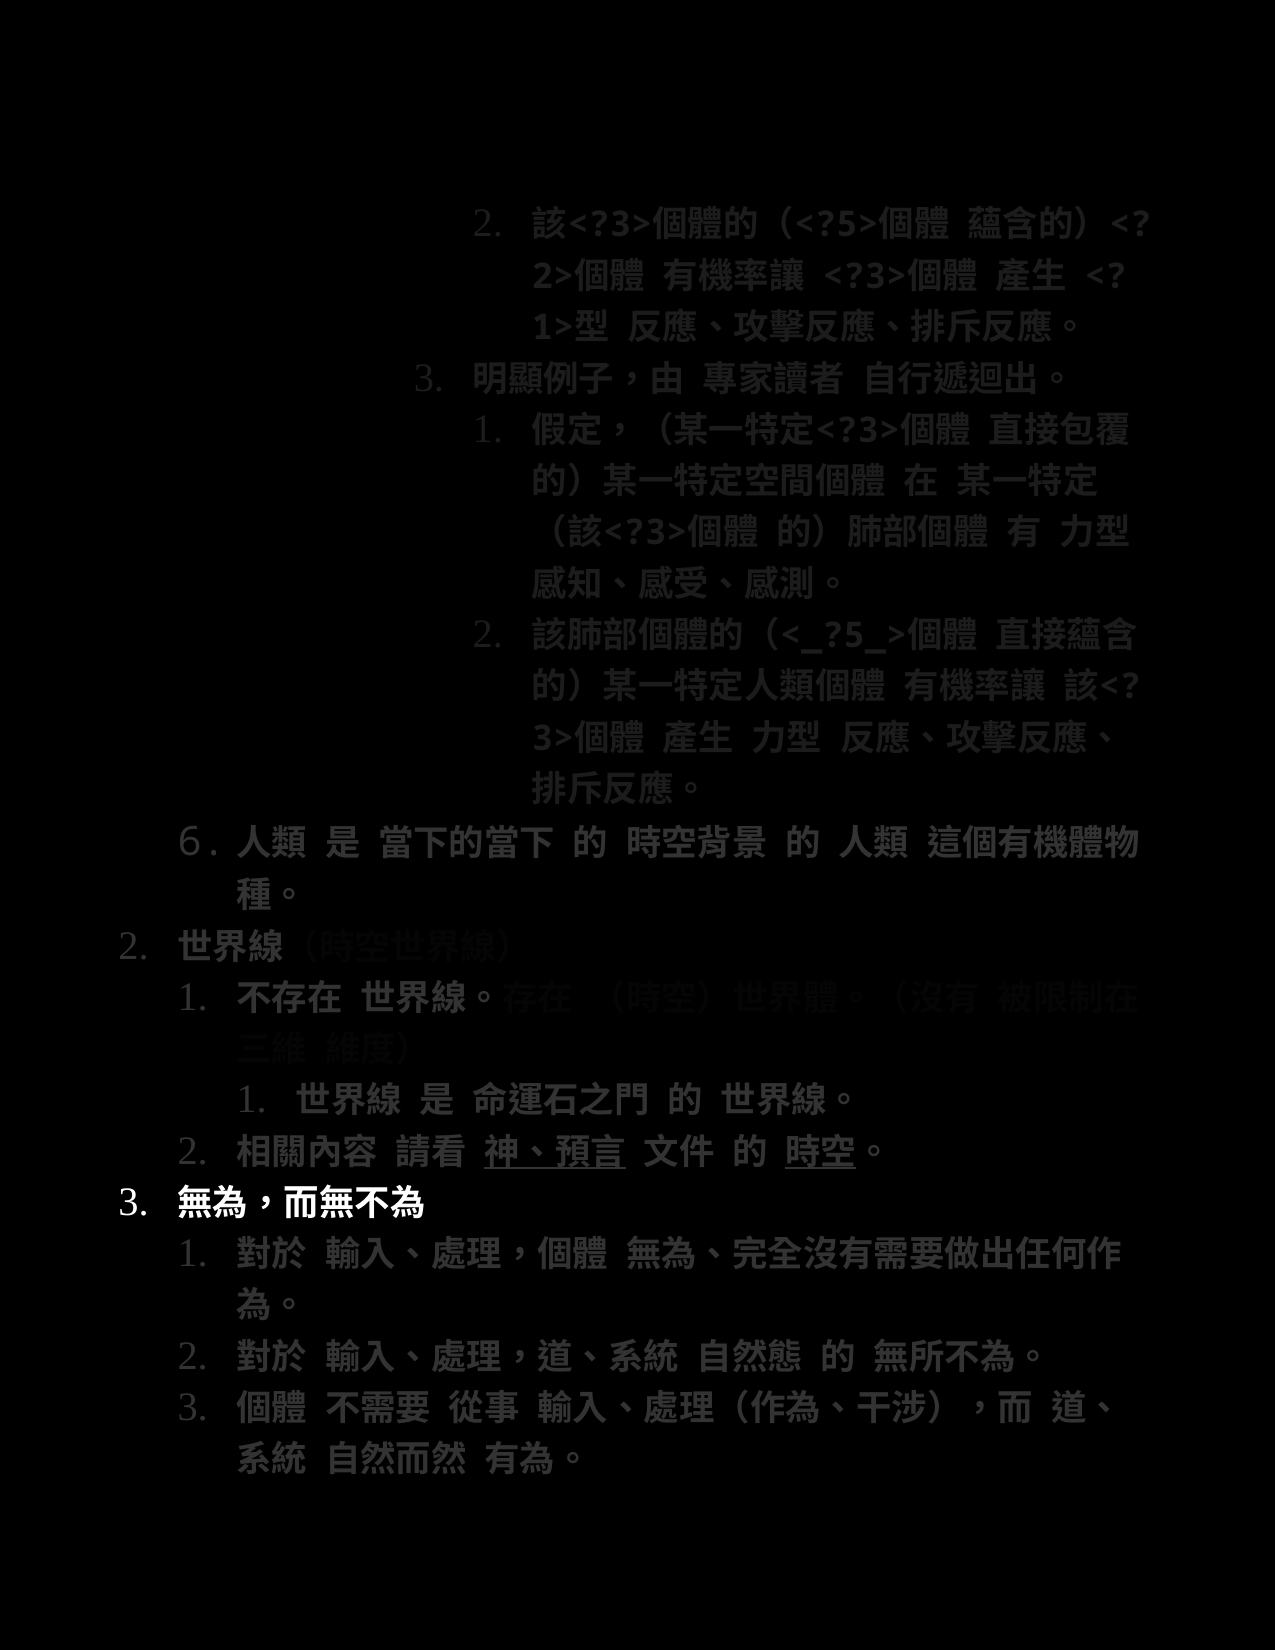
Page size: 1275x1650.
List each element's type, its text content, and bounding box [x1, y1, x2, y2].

list 世界線（時空世界線） [118, 918, 1157, 969]
list 假定，（某一特定<?3>個體 直接包覆的）某一特定空間個體 在 某一特定（該<?3>個體 的）肺部個體 有 力型 感知、感受、感測。 [472, 401, 1157, 606]
list 該肺部個體的（<_?5_>個體 直接蘊含的）某一特定人類個體 有機率讓 該<?3>個體 產生 力型 反應、攻擊反應、排斥反應。 [472, 606, 1157, 812]
list 明顯例子，由 專家讀者 自行遞迴出。 [413, 350, 1157, 401]
list 無為，而無不為 [118, 1174, 1157, 1226]
list 不存在 世界線。存在 （時空）世界體。（沒有 被限制在 三維 維度） [177, 969, 1157, 1072]
list 個體 不需要 從事 輸入、處理（作為、干涉），而 道、系統 自然而然 有為。 [177, 1379, 1157, 1482]
list 該<?3>個體的（<?5>個體 蘊含的）<?2>個體 有機率讓 <?3>個體 產生 <?1>型 反應、攻擊反應、排斥反應。 [472, 196, 1157, 350]
list 對於 輸入、處理，道、系統 自然態 的 無所不為。 [177, 1328, 1157, 1379]
list 對於 輸入、處理，個體 無為、完全沒有需要做出任何作為。 [177, 1226, 1157, 1328]
list 人類 是 當下的當下 的 時空背景 的 人類 這個有機體物種。 [177, 812, 1157, 918]
list 相關內容 請看 神、預言 文件 的 時空。 [177, 1123, 1157, 1174]
list 世界線 是 命運石之門 的 世界線。 [236, 1072, 1157, 1123]
